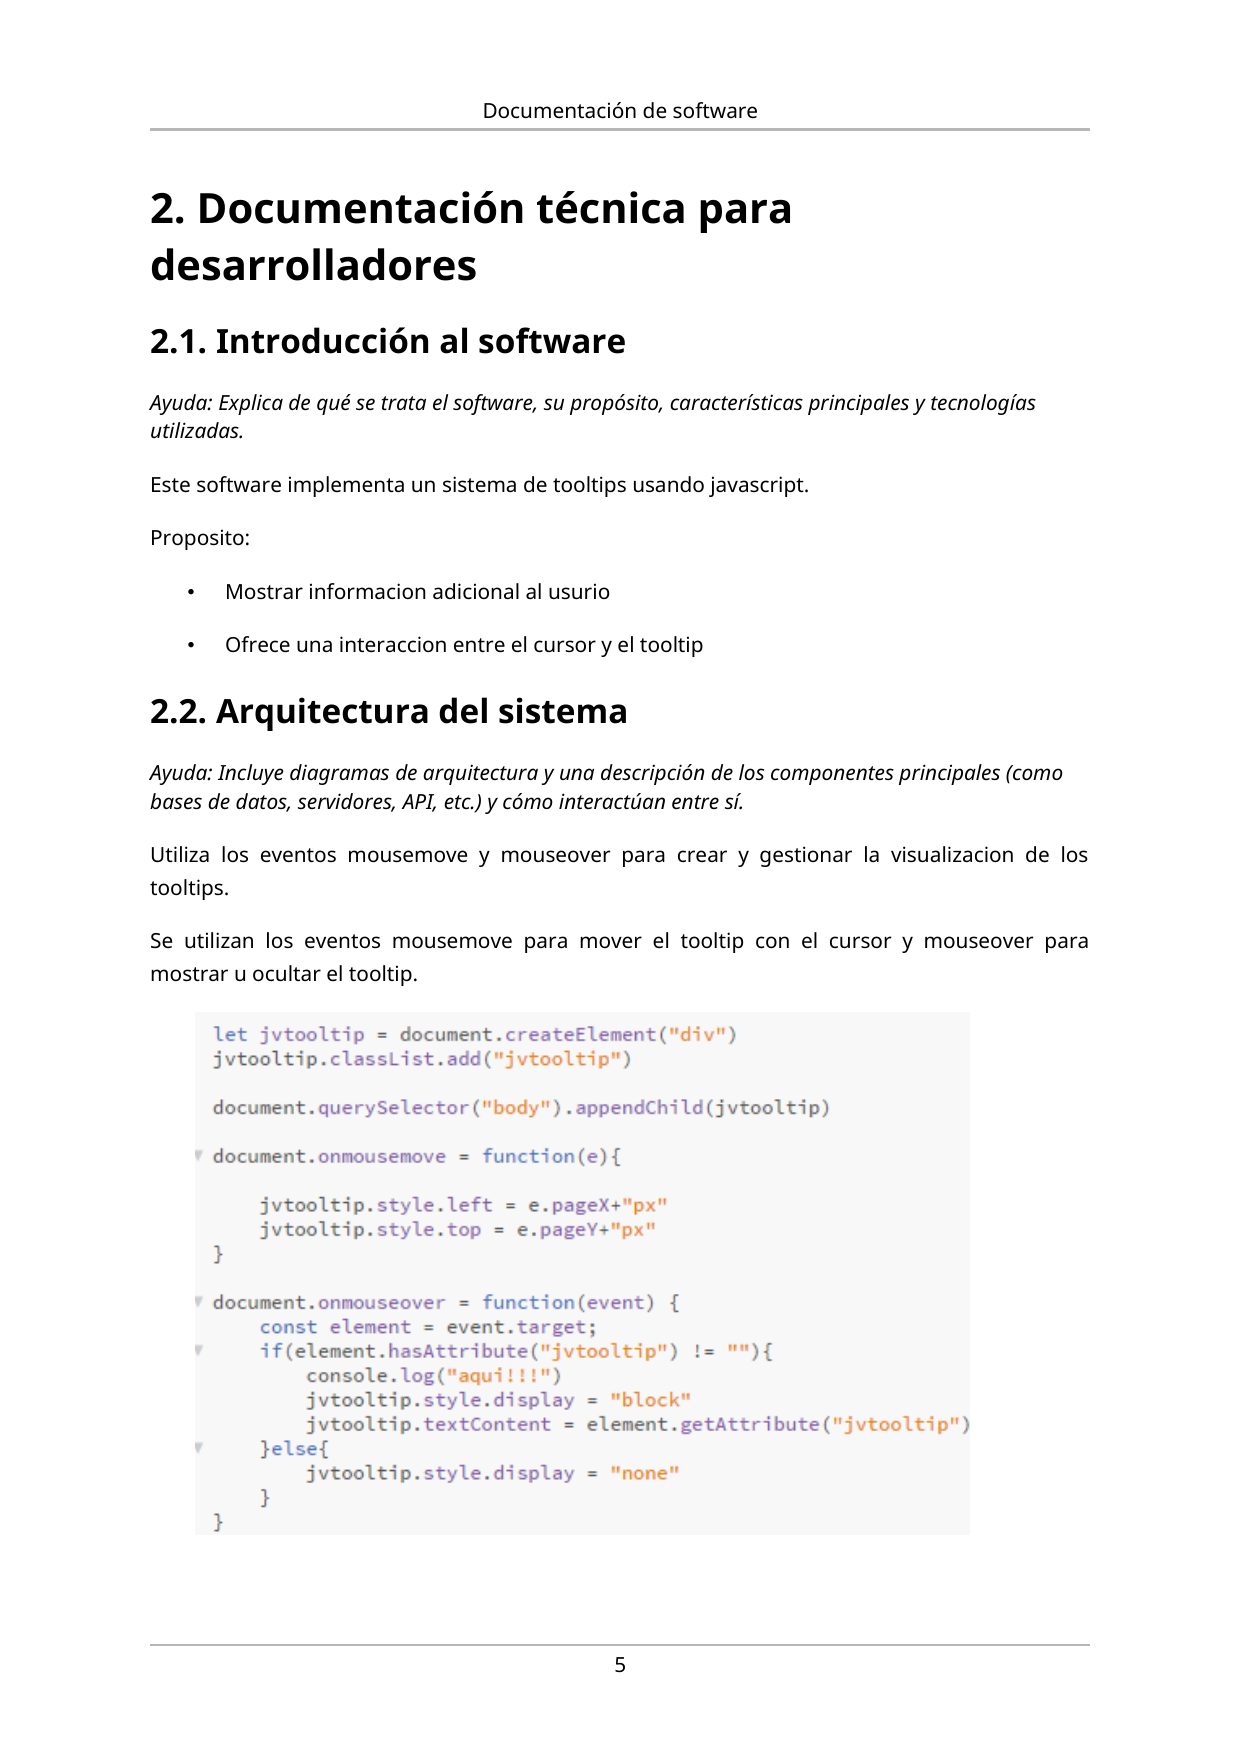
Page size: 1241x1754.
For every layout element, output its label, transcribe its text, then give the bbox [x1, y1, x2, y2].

text Ayuda: Incluye diagramas de arquitectura y una descripción de los componentes principales (como bases de datos, servidores, API, etc.) y cómo interactúan entre sí. [150, 758, 1090, 815]
text Ayuda: Explica de qué se trata el software, su propósito, características principales y tecnologías utilizadas. [150, 388, 1090, 445]
list Mostrar informacion adicional al usurio [187, 577, 1090, 605]
picture [195, 1012, 970, 1535]
text Se utilizan los eventos mousemove para mover el tooltip con el cursor y mouseover para mostrar u ocultar el tooltip. [150, 926, 1090, 987]
text Este software implementa un sistema de tooltips usando javascript. [150, 470, 1090, 498]
subtitle 2.1. Introducción al software [150, 318, 1090, 363]
list Ofrece una interaccion entre el cursor y el tooltip [187, 630, 1090, 659]
subtitle 2. Documentación técnica para desarrolladores [150, 179, 1090, 293]
text Utiliza los eventos mousemove y mouseover para crear y gestionar la visualizacion de los tooltips. [150, 840, 1090, 901]
subtitle 2.2. Arquitectura del sistema [150, 688, 1090, 733]
text Proposito: [150, 523, 1090, 552]
